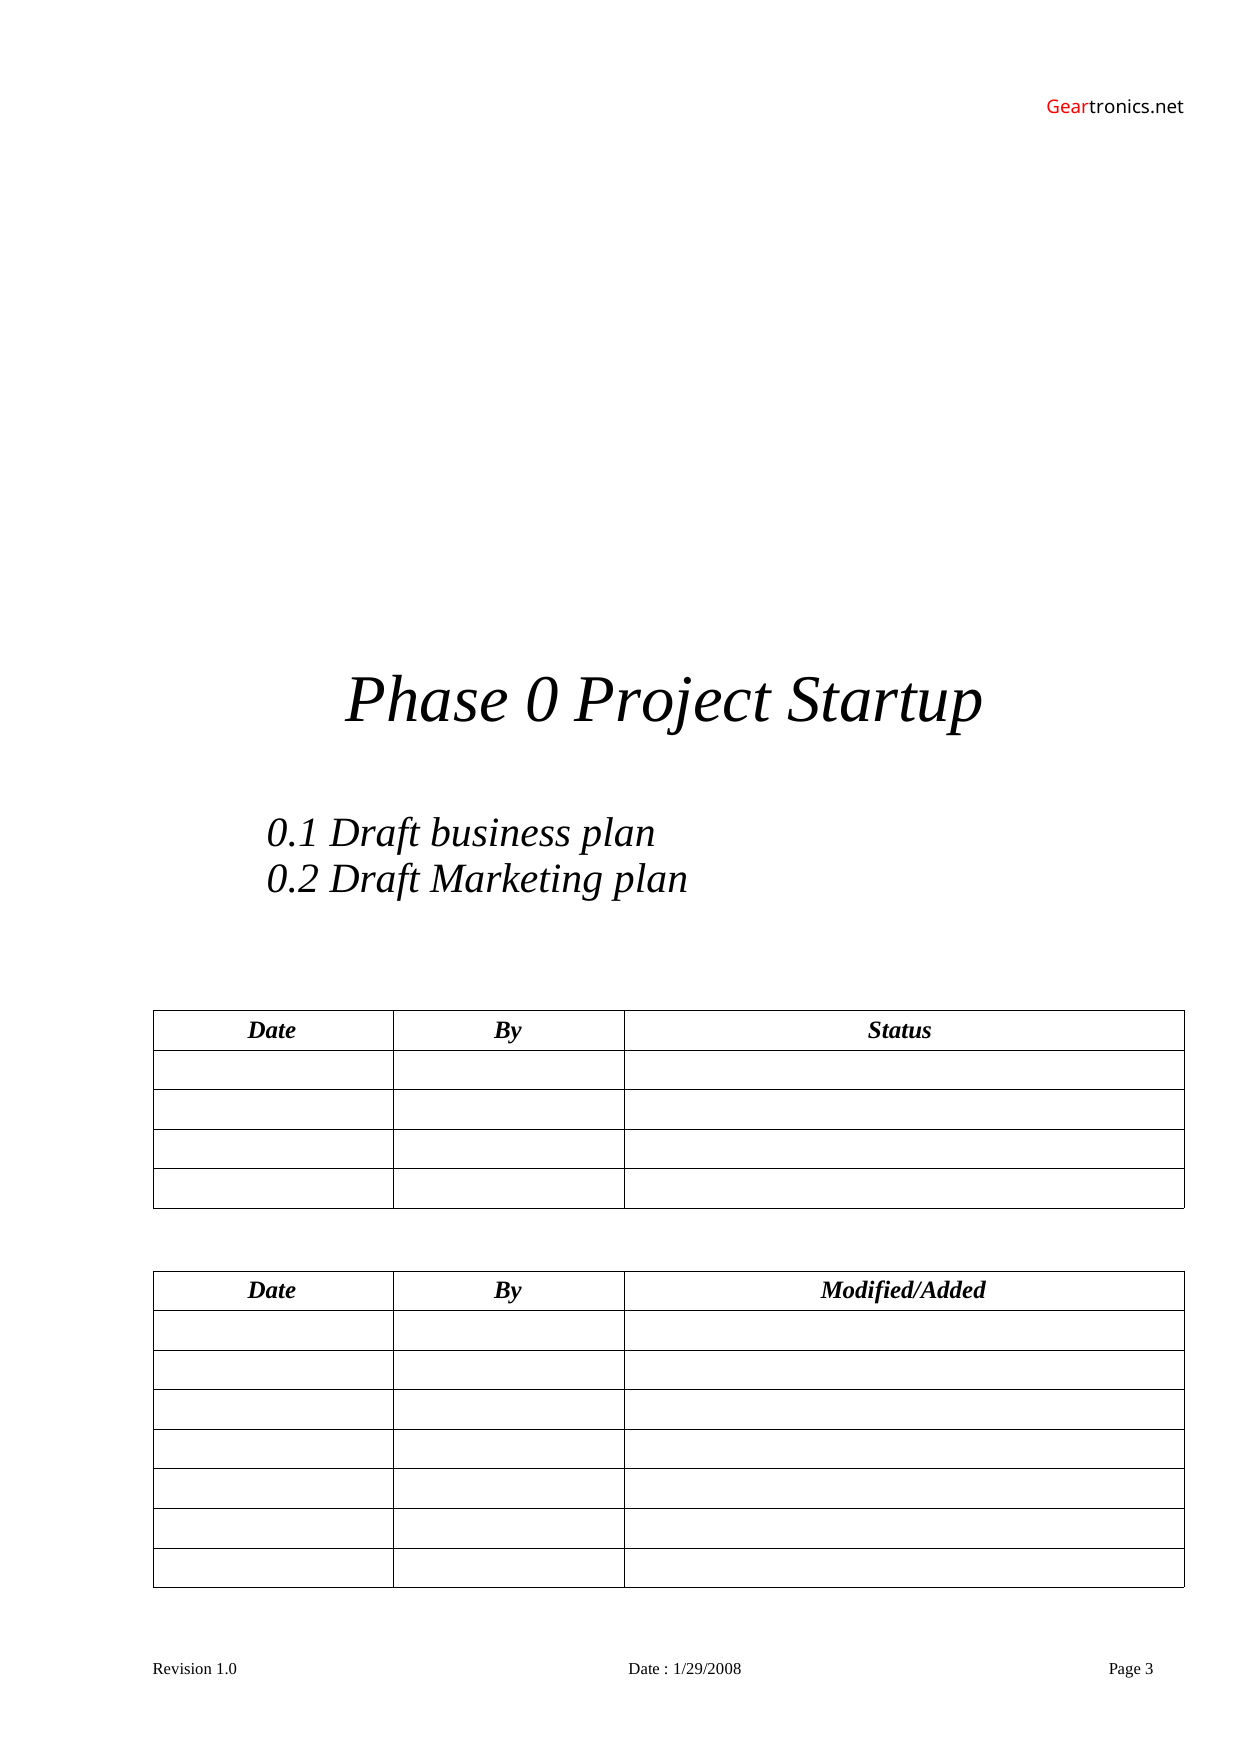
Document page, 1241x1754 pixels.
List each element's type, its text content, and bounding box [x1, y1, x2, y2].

table_cell [394, 1090, 624, 1129]
table_cell [394, 1311, 624, 1350]
table_cell [625, 1430, 1184, 1468]
table_cell [394, 1430, 624, 1468]
table_cell [625, 1469, 1184, 1508]
table_cell [154, 1130, 393, 1168]
table_header By [394, 1011, 624, 1050]
table_cell [625, 1090, 1184, 1129]
table_header Status [625, 1011, 1184, 1050]
table_cell [154, 1509, 393, 1548]
table_cell [154, 1549, 393, 1587]
table_cell [625, 1169, 1184, 1208]
table_cell [394, 1390, 624, 1429]
table_cell [154, 1390, 393, 1429]
table_cell [625, 1351, 1184, 1389]
list 0.1 Draft business plan [229, 809, 1184, 855]
table_header Date [154, 1272, 393, 1310]
table_cell [154, 1351, 393, 1389]
table_cell [625, 1051, 1184, 1089]
text Phase 0 Project Startup [152, 661, 1184, 735]
table_cell [394, 1130, 624, 1168]
table_cell [154, 1469, 393, 1508]
table_cell [394, 1509, 624, 1548]
table_cell [154, 1090, 393, 1129]
table_cell [625, 1390, 1184, 1429]
table_cell [625, 1549, 1184, 1587]
table_cell [394, 1549, 624, 1587]
table_cell [394, 1469, 624, 1508]
table_header Modified/Added [625, 1272, 1184, 1310]
table_cell [394, 1169, 624, 1208]
table_cell [154, 1311, 393, 1350]
list 0.2 Draft Marketing plan [229, 855, 1184, 901]
table_cell [625, 1130, 1184, 1168]
table_cell [394, 1351, 624, 1389]
table_header By [394, 1272, 624, 1310]
table_cell [625, 1509, 1184, 1548]
table_cell [394, 1051, 624, 1089]
table_cell [154, 1430, 393, 1468]
table_cell [154, 1051, 393, 1089]
table_header Date [154, 1011, 393, 1050]
table_cell [154, 1169, 393, 1208]
table_cell [625, 1311, 1184, 1350]
